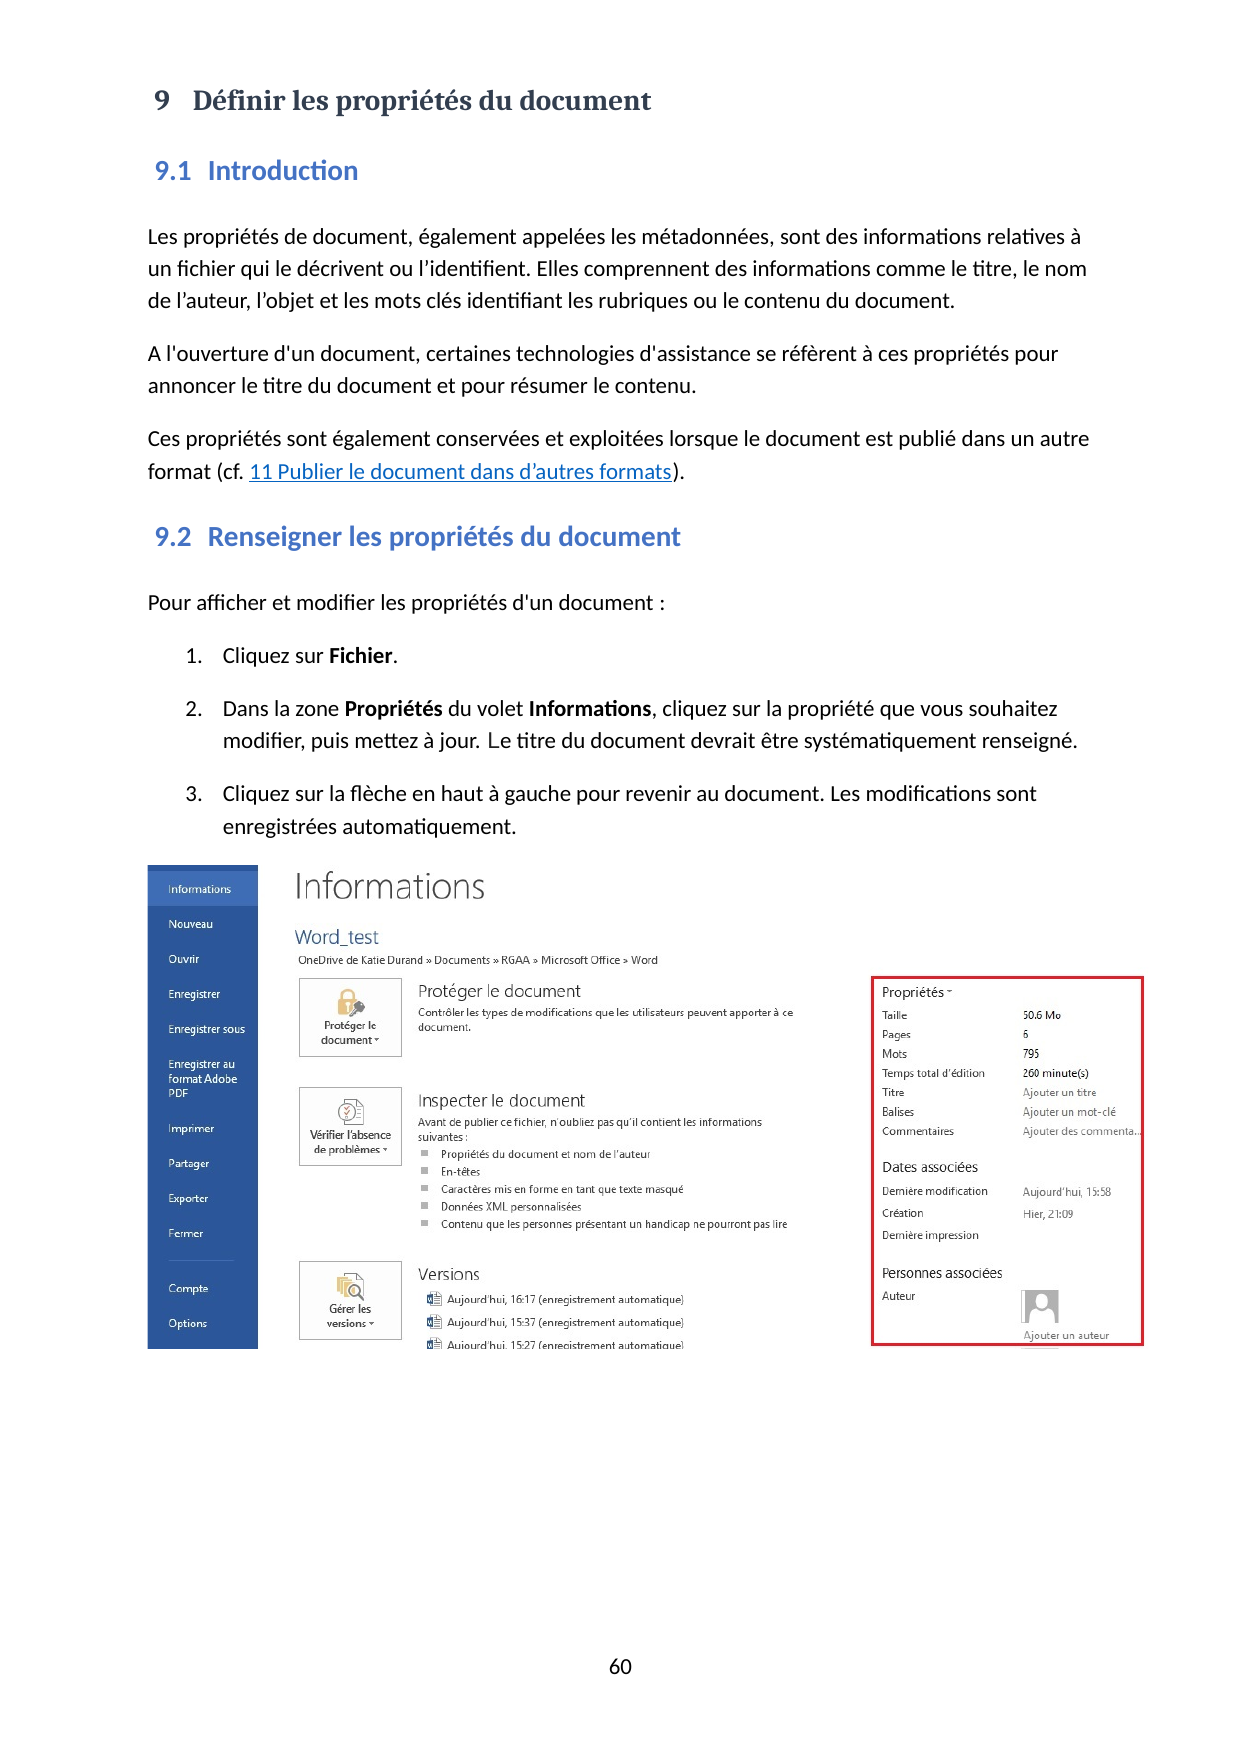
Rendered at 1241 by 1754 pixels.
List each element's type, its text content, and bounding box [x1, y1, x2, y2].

list Cliquez sur Fichier. [185, 641, 1093, 669]
list Cliquez sur la flèche en haut à gauche pour revenir au document. Les modifications sont enregistrées automatiquement. [185, 779, 1093, 840]
text Les propriétés de document, également appelées les métadonnées, sont des informations relatives à un fichier qui le décrivent ou l’identifient. Elles comprennent des informations comme le titre, le nom de l’auteur, l’objet et les mots clés identifiant les rubriques ou le contenu du document. [148, 222, 1093, 314]
list Dans la zone Propriétés du volet Informations, cliquez sur la propriété que vous souhaitez modifier, puis mettez à jour. Le titre du document devrait être systématiquement renseigné. [185, 694, 1093, 754]
subtitle Définir les propriétés du document [148, 84, 1093, 118]
subtitle Introduction [148, 152, 1093, 188]
picture [147, 865, 1150, 1349]
text A l'ouverture d'un document, certaines technologies d'assistance se réfèrent à ces propriétés pour annoncer le titre du document et pour résumer le contenu. [148, 339, 1093, 399]
text Ces propriétés sont également conservées et exploitées lorsque le document est publié dans un autre format (cf. 11 Publier le document dans d’autres formats). [148, 424, 1093, 485]
text Pour afficher et modifier les propriétés d'un document : [148, 588, 1093, 616]
subtitle Renseigner les propriétés du document [148, 518, 1093, 554]
